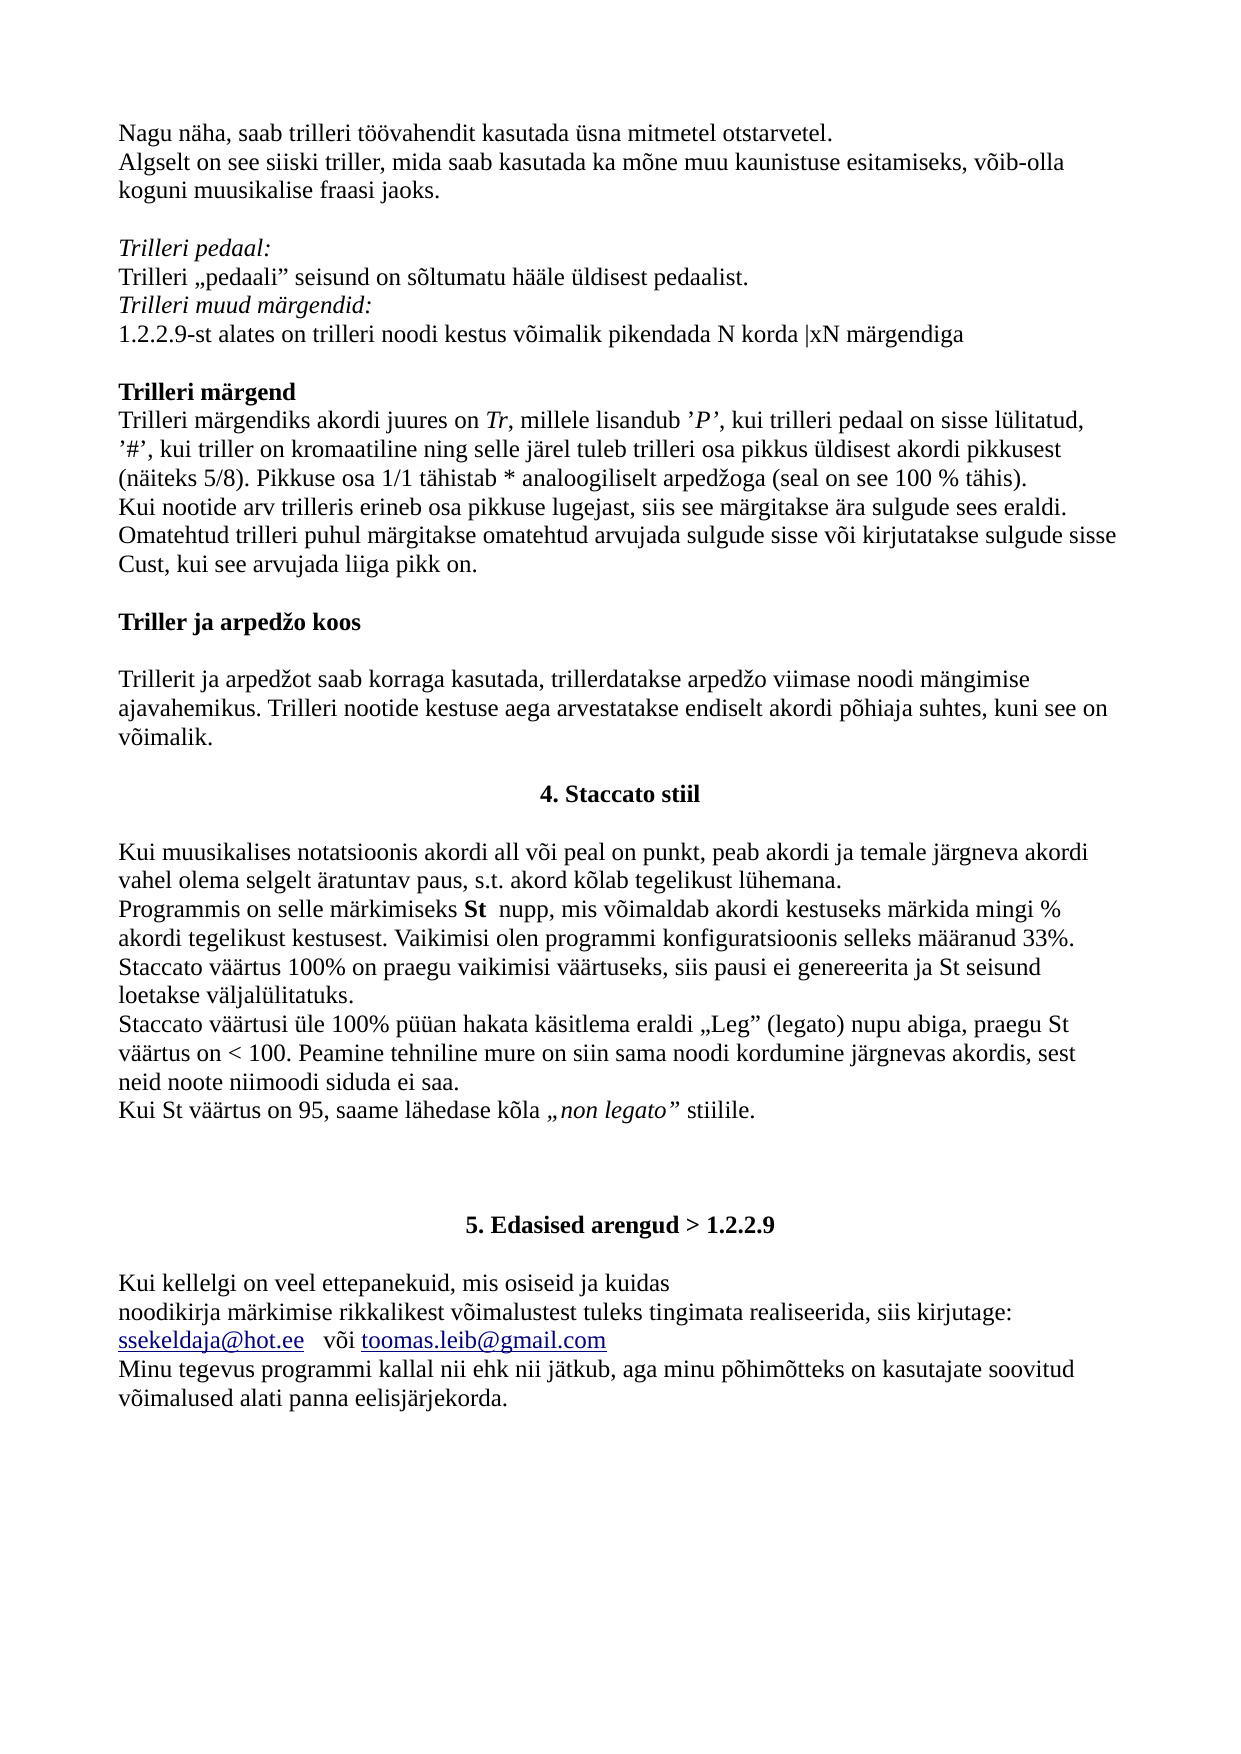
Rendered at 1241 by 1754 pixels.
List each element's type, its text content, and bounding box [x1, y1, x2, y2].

text Kui nootide arv trilleris erineb osa pikkuse lugejast, siis see märgitakse ära sulgude sees eraldi. [118, 492, 1122, 521]
text Kui muusikalises notatsioonis akordi all või peal on punkt, peab akordi ja temale järgneva akordi vahel olema selgelt äratuntav paus, s.t. akord kõlab tegelikust lühemana. [118, 837, 1122, 894]
text Trillerit ja arpedžot saab korraga kasutada, trillerdatakse arpedžo viimase noodi mängimise ajavahemikus. Trilleri nootide kestuse aega arvestatakse endiselt akordi põhiaja suhtes, kuni see on võimalik. [118, 664, 1122, 751]
text ’#’, kui triller on kromaatiline ning selle järel tuleb trilleri osa pikkus üldisest akordi pikkusest (näiteks 5/8). Pikkuse osa 1/1 tähistab * analoogiliselt arpedžoga (seal on see 100 % tähis). [118, 434, 1122, 492]
text Trilleri pedaal: [118, 233, 1122, 262]
text Kui St väärtus on 95, saame lähedase kõla „non legato” stiilile. [118, 1096, 1122, 1124]
text Staccato väärtus 100% on praegu vaikimisi väärtuseks, siis pausi ei genereerita ja St seisund loetakse väljalülitatuks. Staccato väärtusi üle 100% püüan hakata käsitlema eraldi „Leg” (legato) nupu abiga, praegu St väärtus on < 100. Peamine tehniline mure on siin sama noodi kordumine järgnevas akordis, sest neid noote niimoodi siduda ei saa. [118, 952, 1122, 1096]
text Trilleri märgend [118, 377, 1122, 406]
text Minu tegevus programmi kallal nii ehk nii jätkub, aga minu põhimõtteks on kasutajate soovitud võimalused alati panna eelisjärjekorda. [118, 1354, 1122, 1412]
text Nagu näha, saab trilleri töövahendit kasutada üsna mitmetel otstarvetel. Algselt on see siiski triller, mida saab kasutada ka mõne muu kaunistuse esitamiseks, võib-olla koguni muusikalise fraasi jaoks. [118, 118, 1122, 204]
text 4. Staccato stiil [118, 779, 1122, 808]
text 5. Edasised arengud > 1.2.2.9 [118, 1211, 1122, 1239]
text Triller ja arpedžo koos [118, 607, 1122, 636]
text Trilleri „pedaali” seisund on sõltumatu hääle üldisest pedaalist. [118, 262, 1122, 291]
text Kui kellelgi on veel ettepanekuid, mis osiseid ja kuidas [118, 1268, 1122, 1297]
text Trilleri muud märgendid: [118, 291, 1122, 319]
text ssekeldaja@hot.ee või toomas.leib@gmail.com [118, 1326, 1122, 1354]
text Programmis on selle märkimiseks St nupp, mis võimaldab akordi kestuseks märkida mingi % akordi tegelikust kestusest. Vaikimisi olen programmi konfiguratsioonis selleks määranud 33%. [118, 894, 1122, 952]
text Trilleri märgendiks akordi juures on Tr, millele lisandub ’P’, kui trilleri pedaal on sisse lülitatud, [118, 406, 1122, 434]
text Omatehtud trilleri puhul märgitakse omatehtud arvujada sulgude sisse või kirjutatakse sulgude sisse Cust, kui see arvujada liiga pikk on. [118, 521, 1122, 578]
text noodikirja märkimise rikkalikest võimalustest tuleks tingimata realiseerida, siis kirjutage: [118, 1297, 1122, 1326]
text 1.2.2.9-st alates on trilleri noodi kestus võimalik pikendada N korda |xN märgendiga [118, 319, 1122, 348]
